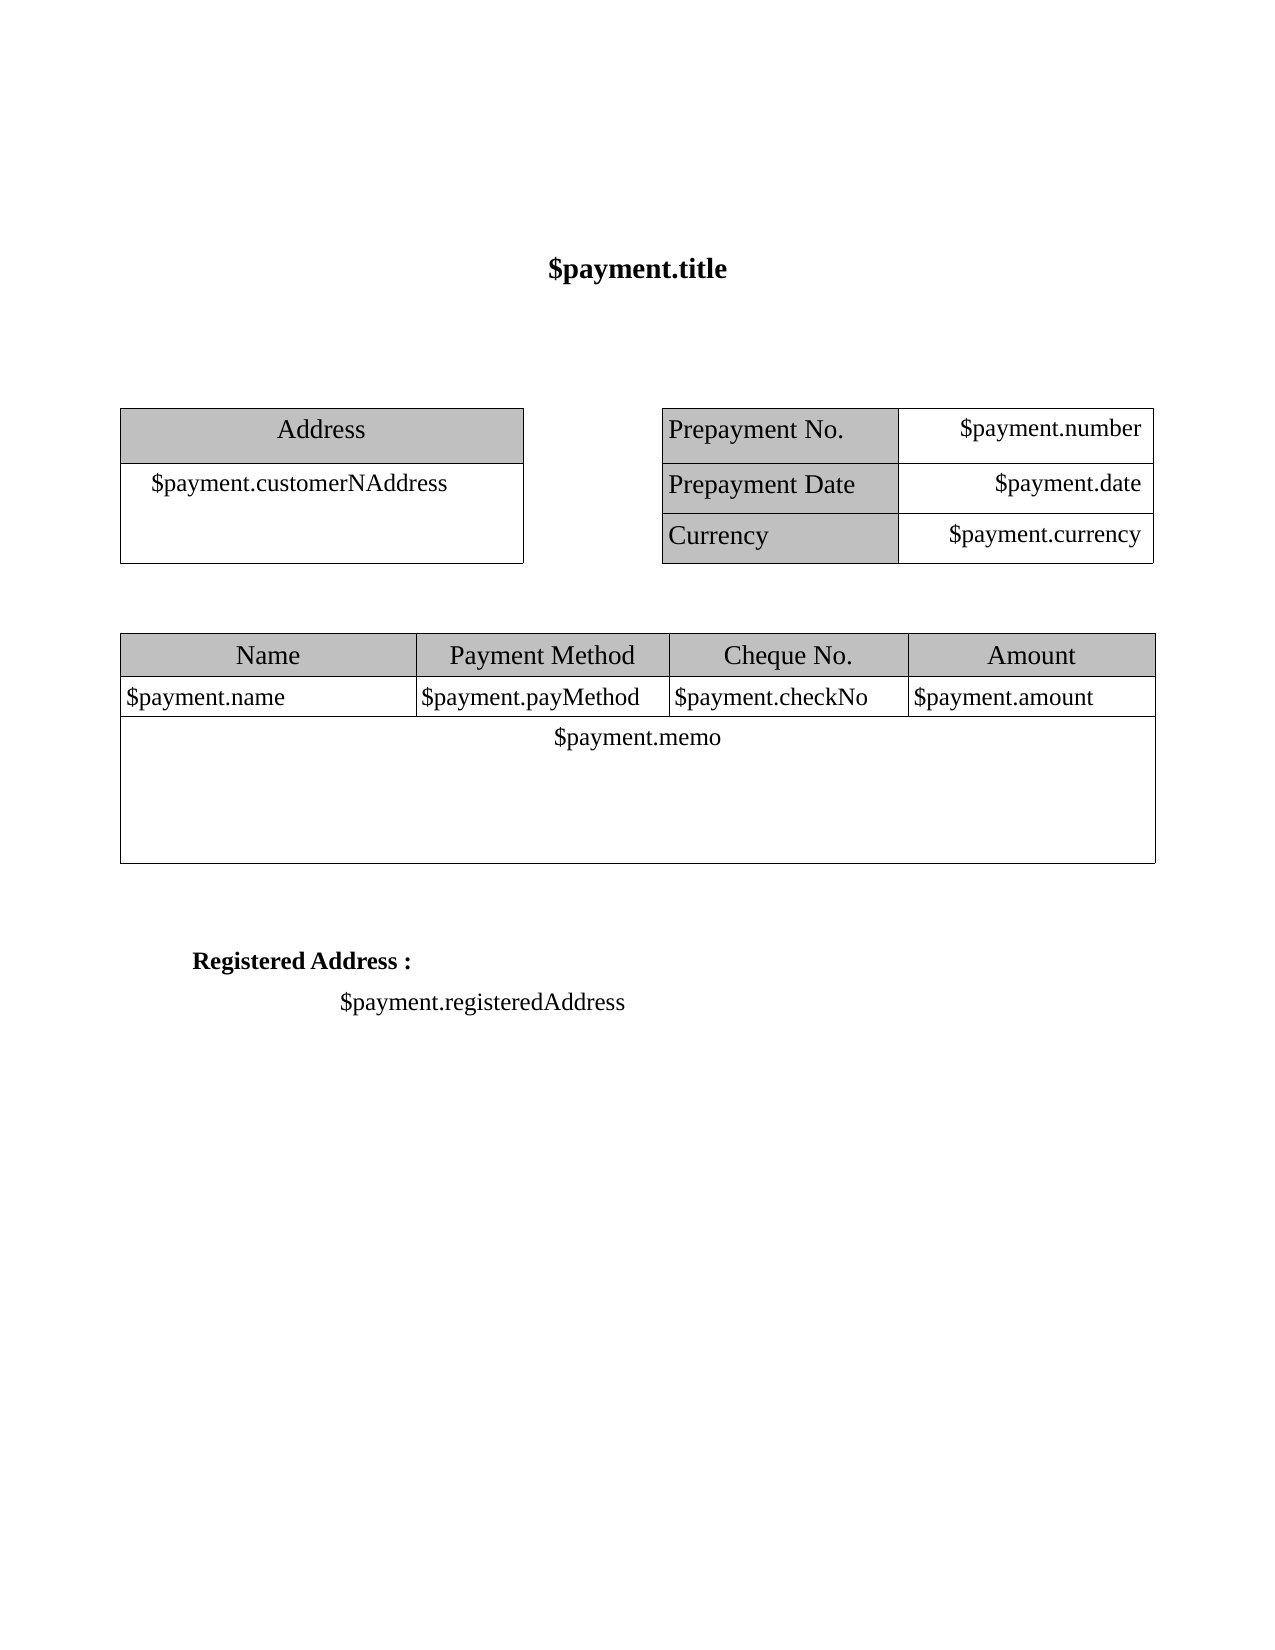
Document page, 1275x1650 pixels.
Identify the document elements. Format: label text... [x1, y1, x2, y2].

table_cell $payment.customerNAddress [121, 464, 523, 563]
table_cell Prepayment Date [663, 464, 898, 513]
table_header Amount [909, 634, 1155, 676]
table_header [524, 408, 662, 463]
text Registered Address : [118, 946, 1157, 974]
table_cell Currency [663, 514, 898, 563]
table_cell [524, 463, 662, 513]
table_header Payment Method [417, 634, 669, 676]
table_header $payment.memo [121, 717, 1155, 863]
table_cell $payment.checkNo [670, 677, 908, 716]
table_cell [524, 513, 662, 563]
table_cell $payment.amount [909, 677, 1155, 716]
table_cell $payment.payMethod [417, 677, 669, 716]
table_cell $payment.name [121, 677, 416, 716]
table_header $payment.title [120, 159, 1155, 325]
table_header Prepayment No. [663, 409, 898, 463]
table_cell $payment.currency [899, 514, 1153, 563]
table_header Name [121, 634, 416, 676]
table_header $payment.number [899, 409, 1153, 463]
table_header Cheque No. [670, 634, 908, 676]
table_header Address [121, 409, 523, 463]
table_cell $payment.date [899, 464, 1153, 513]
text $payment.registeredAddress [118, 987, 1157, 1016]
